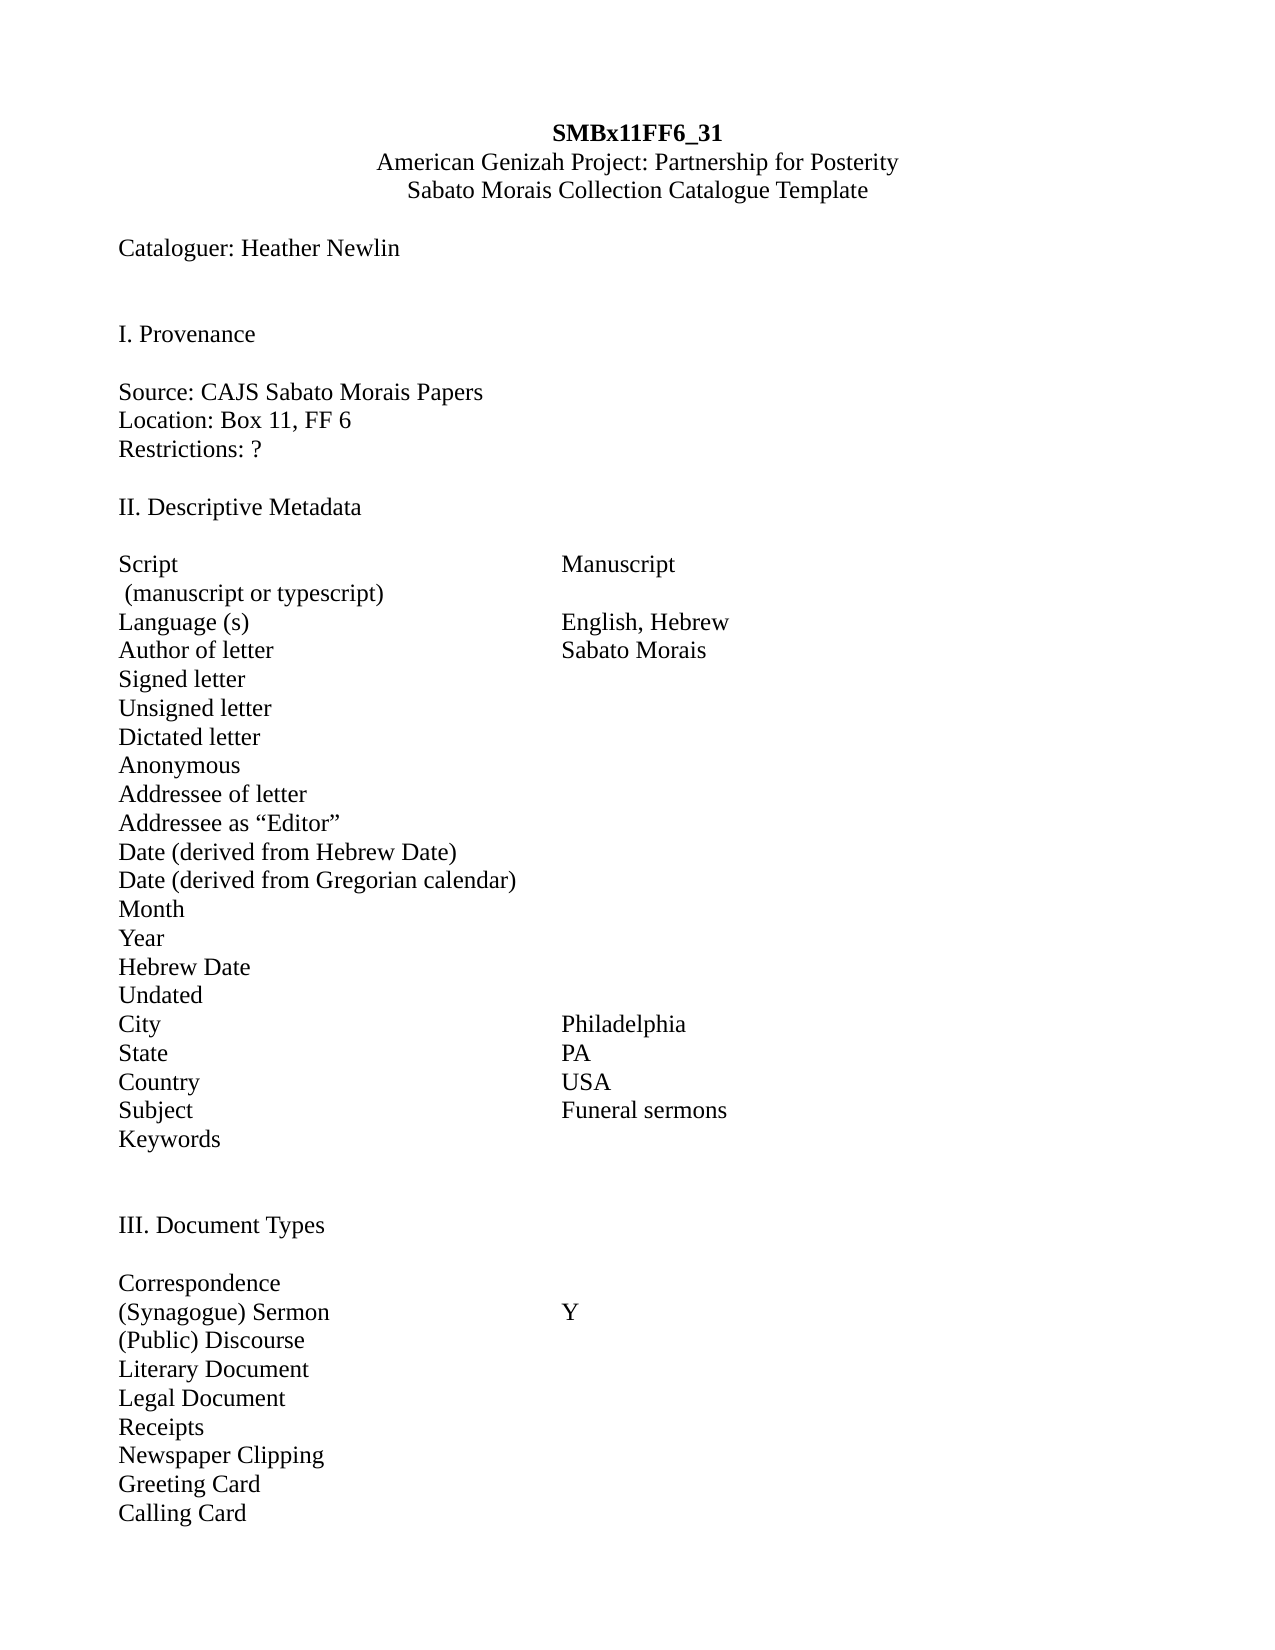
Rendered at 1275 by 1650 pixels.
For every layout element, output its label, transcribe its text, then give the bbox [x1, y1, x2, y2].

text II. Descriptive Metadata [118, 492, 1157, 521]
text Author of letter Sabato Morais [118, 636, 1157, 664]
text Source: CAJS Sabato Morais Papers [118, 377, 1157, 406]
text III. Document Types [118, 1211, 1157, 1239]
text Dictated letter [118, 722, 1157, 751]
text Addressee as “Editor” [118, 808, 1157, 837]
text I. Provenance [118, 319, 1157, 348]
text Keywords [118, 1124, 1157, 1153]
text Hebrew Date [118, 952, 1157, 981]
text Correspondence [118, 1268, 1157, 1297]
text Addressee of letter [118, 779, 1157, 808]
text (Public) Discourse [118, 1326, 1157, 1354]
text Date (derived from Gregorian calendar) [118, 866, 1157, 894]
text (Synagogue) Sermon Y [118, 1297, 1157, 1326]
text Year [118, 923, 1157, 952]
text Calling Card [118, 1498, 1157, 1527]
text Legal Document [118, 1383, 1157, 1412]
text Restrictions: ? [118, 434, 1157, 463]
text Literary Document [118, 1354, 1157, 1383]
text City Philadelphia [118, 1009, 1157, 1038]
text Newspaper Clipping [118, 1441, 1157, 1469]
text Script Manuscript [118, 549, 1157, 578]
text Language (s) English, Hebrew [118, 607, 1157, 636]
text Receipts [118, 1412, 1157, 1441]
text Month [118, 894, 1157, 923]
text Subject Funeral sermons [118, 1096, 1157, 1124]
text Signed letter [118, 664, 1157, 693]
text Country USA [118, 1067, 1157, 1096]
text Anonymous [118, 751, 1157, 779]
text Cataloguer: Heather Newlin [118, 233, 1157, 262]
text Unsigned letter [118, 693, 1157, 722]
text Sabato Morais Collection Catalogue Template [118, 176, 1157, 204]
text SMBx11FF6_31 [118, 118, 1157, 147]
text Location: Box 11, FF 6 [118, 406, 1157, 434]
text Undated [118, 981, 1157, 1009]
text Date (derived from Hebrew Date) [118, 837, 1157, 866]
text Greeting Card [118, 1469, 1157, 1498]
text American Genizah Project: Partnership for Posterity [118, 147, 1157, 176]
text State PA [118, 1038, 1157, 1067]
text (manuscript or typescript) [118, 578, 1157, 607]
